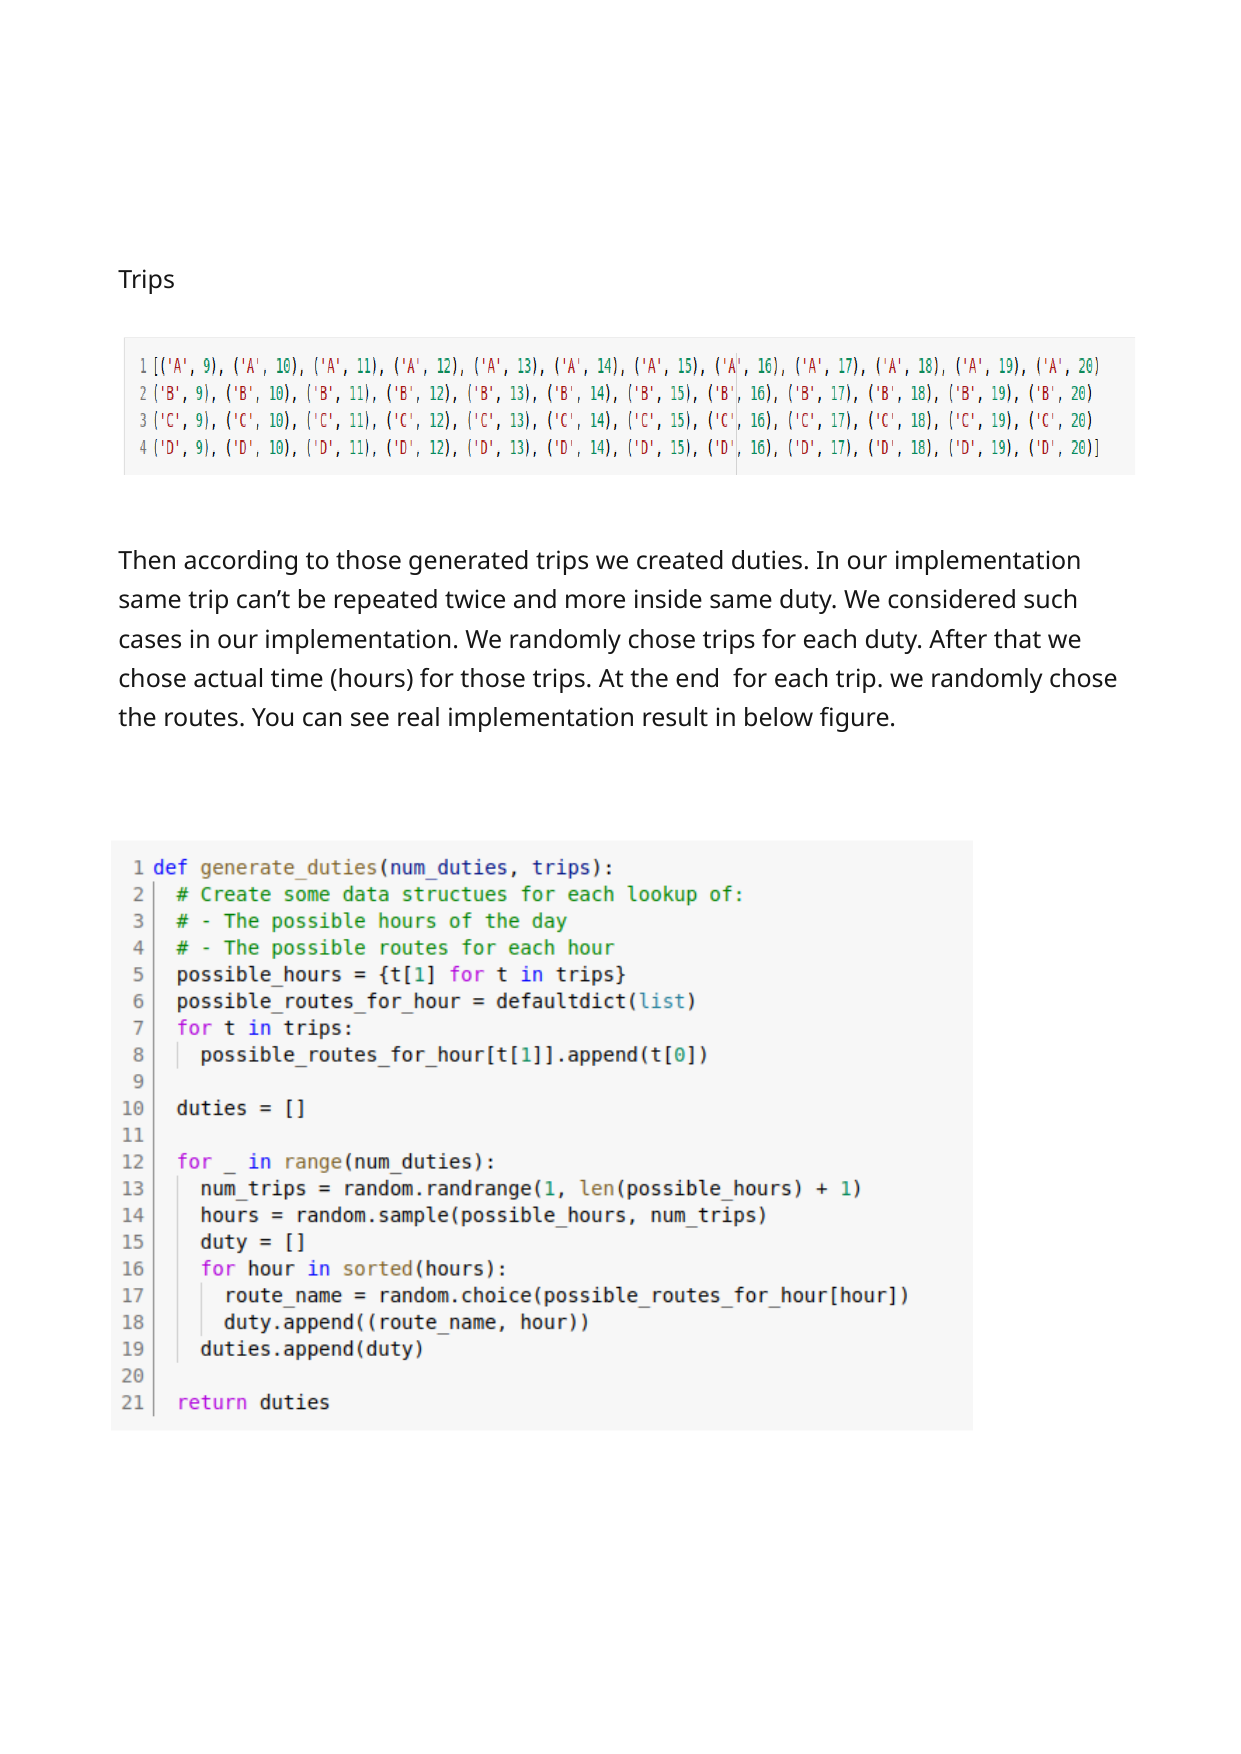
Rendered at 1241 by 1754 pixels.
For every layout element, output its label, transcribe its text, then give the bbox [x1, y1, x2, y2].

picture [111, 838, 973, 1439]
text Then according to those generated trips we created duties. In our implementation same trip can’t be repeated twice and more inside same duty. We considered such cases in our implementation. We randomly chose trips for each duty. After that we chose actual time (hours) for those trips. At the end for each trip. we randomly chose the routes. You can see real implementation result in below figure. [118, 543, 1122, 734]
text Trips [118, 262, 1122, 296]
picture [123, 337, 1135, 475]
